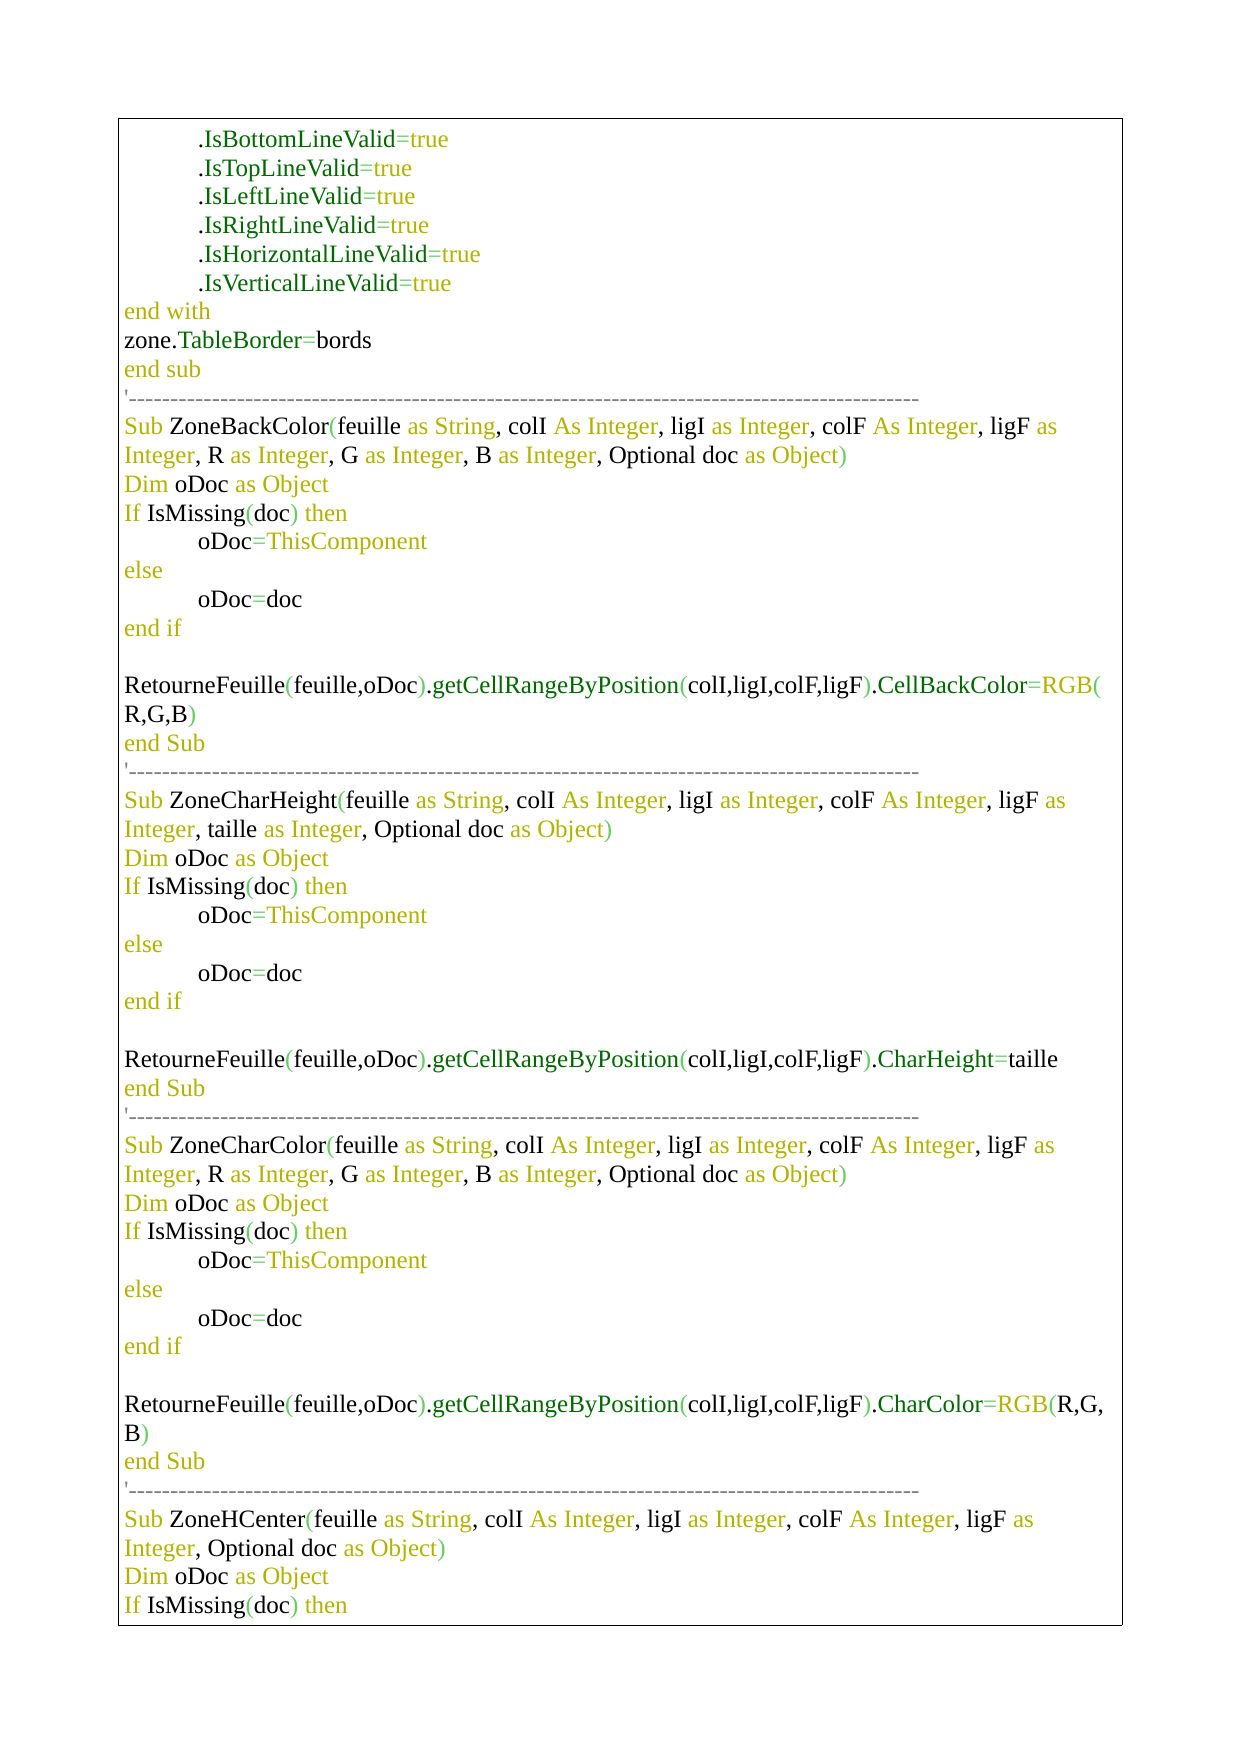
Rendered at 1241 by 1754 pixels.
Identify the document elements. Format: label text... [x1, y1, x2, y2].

table_header .IsBottomLineValid=true .IsTopLineValid=true .IsLeftLineValid=true .IsRightLineValid=true .IsHorizontalLineValid=true .IsVerticalLineValid=true end with zone.TableBorder=bords end sub '----------------------------------------------------------------------------------------------- Sub ZoneBackColor(feuille as String, colI As Integer, ligI as Integer, colF As Integer, ligF as Integer, R as Integer, G as Integer, B as Integer, Optional doc as Object) Dim oDoc as Object If IsMissing(doc) then oDoc=ThisComponent else oDoc=doc end if RetourneFeuille(feuille,oDoc).getCellRangeByPosition(colI,ligI,colF,ligF).CellBackColor=RGB(R,G,B) end Sub '----------------------------------------------------------------------------------------------- Sub ZoneCharHeight(feuille as String, colI As Integer, ligI as Integer, colF As Integer, ligF as Integer, taille as Integer, Optional doc as Object) Dim oDoc as Object If IsMissing(doc) then oDoc=ThisComponent else oDoc=doc end if RetourneFeuille(feuille,oDoc).getCellRangeByPosition(colI,ligI,colF,ligF).CharHeight=taille end Sub '----------------------------------------------------------------------------------------------- Sub ZoneCharColor(feuille as String, colI As Integer, ligI as Integer, colF As Integer, ligF as Integer, R as Integer, G as Integer, B as Integer, Optional doc as Object) Dim oDoc as Object If IsMissing(doc) then oDoc=ThisComponent else oDoc=doc end if RetourneFeuille(feuille,oDoc).getCellRangeByPosition(colI,ligI,colF,ligF).CharColor=RGB(R,G,B) end Sub '----------------------------------------------------------------------------------------------- Sub ZoneHCenter(feuille as String, colI As Integer, ligI as Integer, colF As Integer, ligF as Integer, Optional doc as Object) Dim oDoc as Object If IsMissing(doc) then [119, 119, 1122, 1625]
